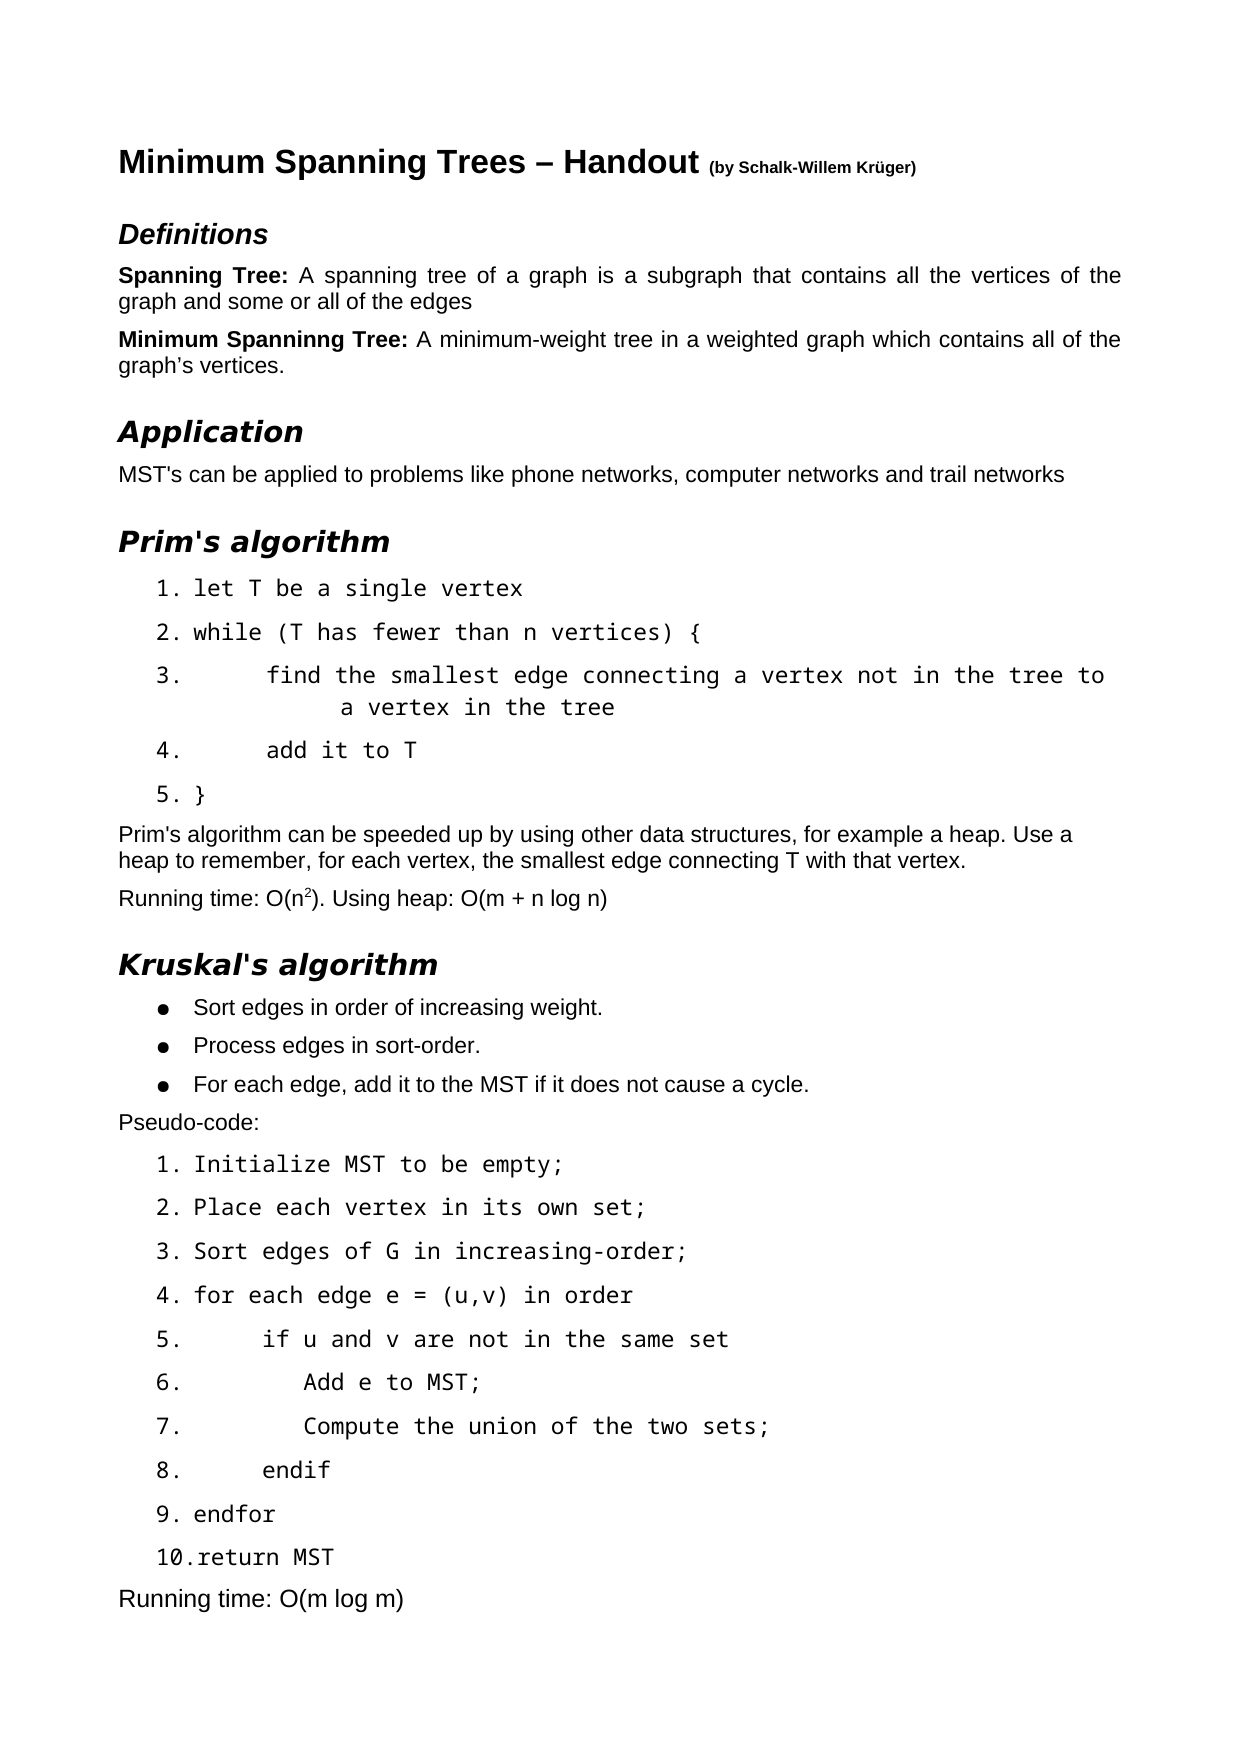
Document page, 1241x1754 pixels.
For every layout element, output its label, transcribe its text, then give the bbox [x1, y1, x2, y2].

subtitle Kruskal's algorithm [118, 949, 1122, 983]
list endif [156, 1454, 1122, 1485]
text Prim's algorithm can be speeded up by using other data structures, for example a heap. Use a heap to remember, for each vertex, the smallest edge connecting T with that vertex. [118, 822, 1122, 873]
subtitle Application [118, 416, 1122, 450]
list For each edge, add it to the MST if it does not cause a cycle. [156, 1071, 1122, 1097]
text Minimum Spanninng Tree: A minimum-weight tree in a weighted graph which contains all of the graph’s vertices. [118, 327, 1122, 378]
text Running time: O(m log m) [118, 1585, 1122, 1613]
list while (T has fewer than n vertices) { [156, 616, 1122, 647]
subtitle Minimum Spanning Trees – Handout (by Schalk-Willem Krüger) [118, 143, 1122, 181]
list add it to T [156, 734, 1122, 766]
list let T be a single vertex [156, 572, 1122, 603]
list } [156, 778, 1122, 809]
text Pseudo-code: [118, 1109, 1122, 1135]
list Sort edges of G in increasing-order; [156, 1235, 1122, 1266]
text MST's can be applied to problems like phone networks, computer networks and trail networks [118, 462, 1122, 488]
text Spanning Tree: A spanning tree of a graph is a subgraph that contains all the vertices of the graph and some or all of the edges [118, 263, 1122, 314]
list Compute the union of the two sets; [156, 1410, 1122, 1441]
list if u and v are not in the same set [156, 1323, 1122, 1354]
list Add e to MST; [156, 1366, 1122, 1398]
list for each edge e = (u,v) in order [156, 1279, 1122, 1310]
list Initialize MST to be empty; [156, 1148, 1122, 1179]
list return MST [156, 1541, 1122, 1573]
subtitle Definitions [118, 218, 1122, 251]
list find the smallest edge connecting a vertex not in the tree to a vertex in the tree [156, 659, 1122, 722]
list endfor [156, 1498, 1122, 1529]
text Running time: O(n2). Using heap: O(m + n log n) [118, 886, 1122, 911]
subtitle Prim's algorithm [118, 525, 1122, 559]
list Place each vertex in its own set; [156, 1191, 1122, 1223]
list Sort edges in order of increasing weight. [156, 995, 1122, 1021]
list Process edges in sort-order. [156, 1033, 1122, 1059]
